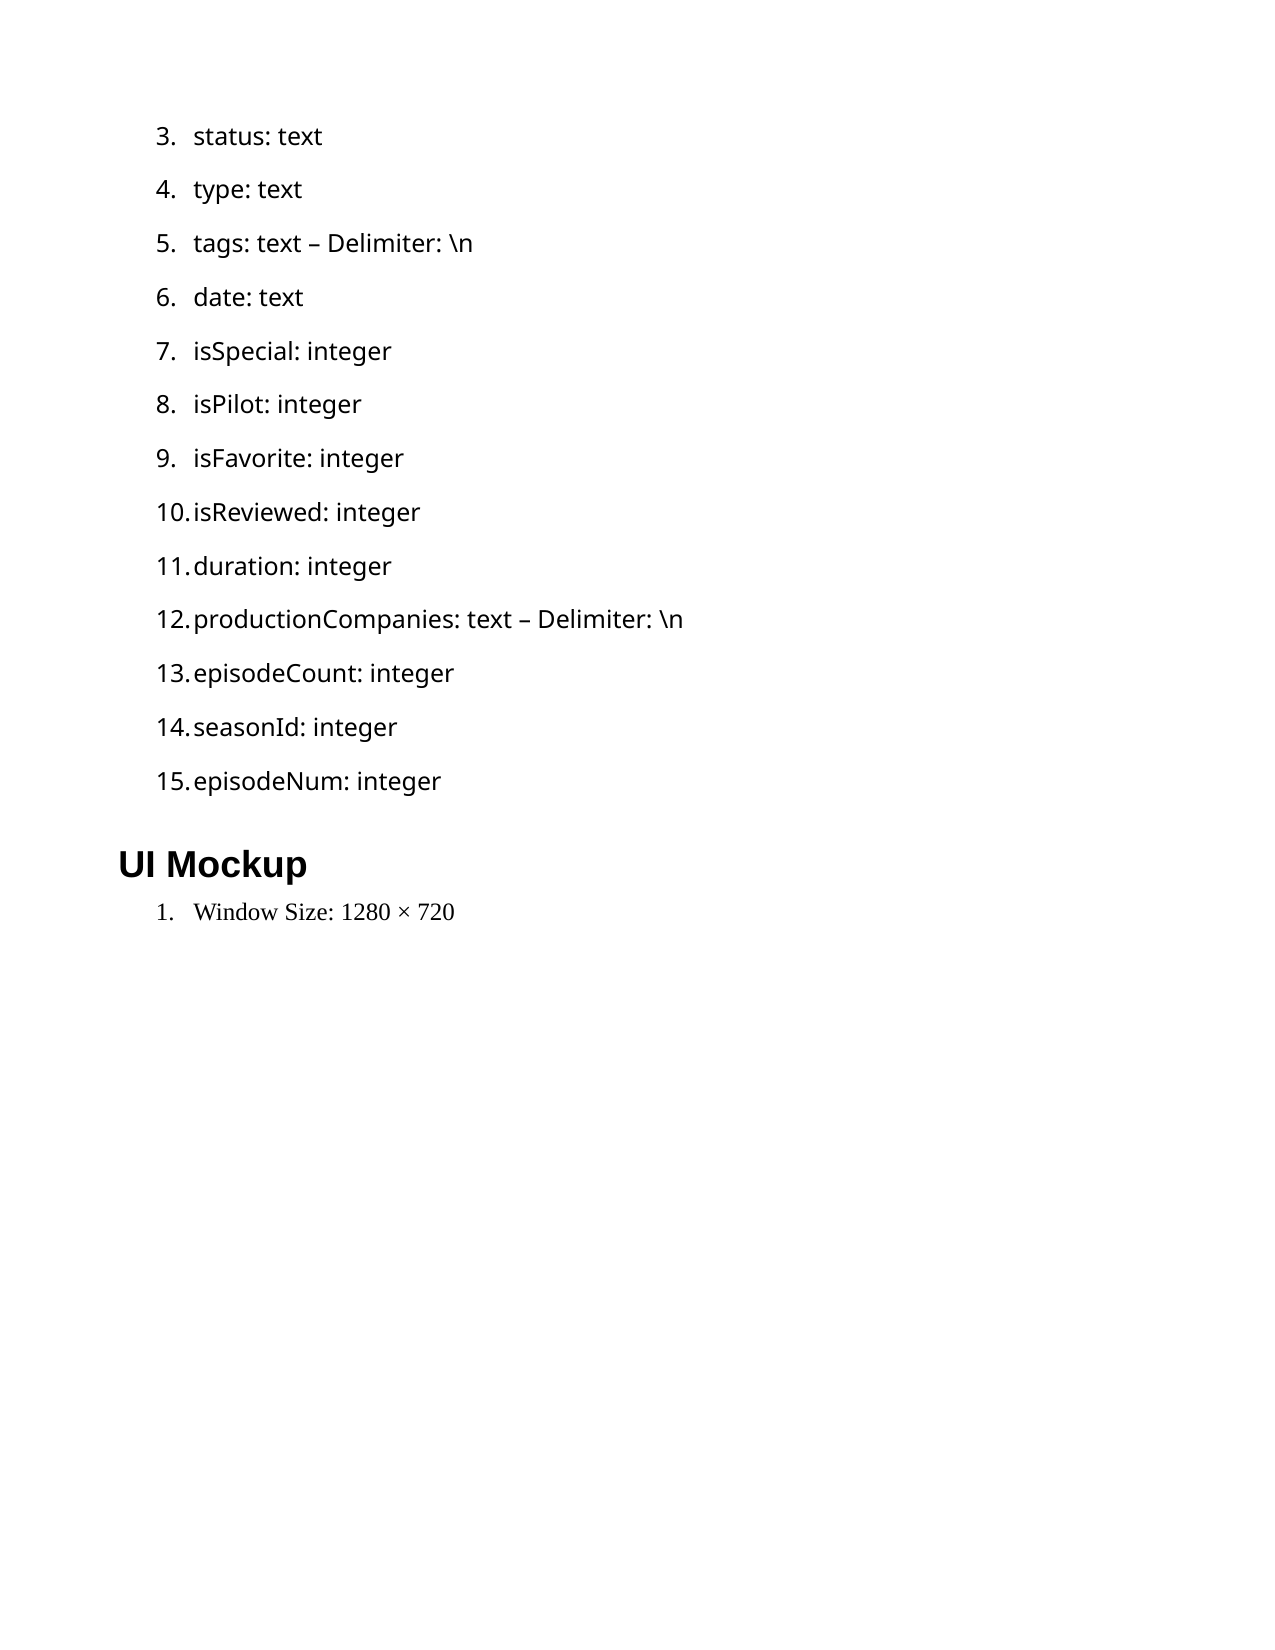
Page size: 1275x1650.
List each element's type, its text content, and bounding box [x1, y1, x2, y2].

list isPilot: integer [156, 387, 1157, 421]
list productionCompanies: text – Delimiter: \n [156, 602, 1157, 636]
list date: text [156, 279, 1157, 313]
list episodeNum: integer [156, 763, 1157, 797]
list type: text [156, 172, 1157, 206]
list seasonId: integer [156, 709, 1157, 743]
subtitle UI Mockup [118, 842, 1157, 885]
list tags: text – Delimiter: \n [156, 226, 1157, 260]
list duration: integer [156, 548, 1157, 582]
list Window Size: 1280 × 720 [156, 897, 1157, 926]
list episodeCount: integer [156, 656, 1157, 690]
list status: text [156, 118, 1157, 152]
list isReviewed: integer [156, 494, 1157, 528]
list isSpecial: integer [156, 333, 1157, 367]
list isFavorite: integer [156, 441, 1157, 475]
